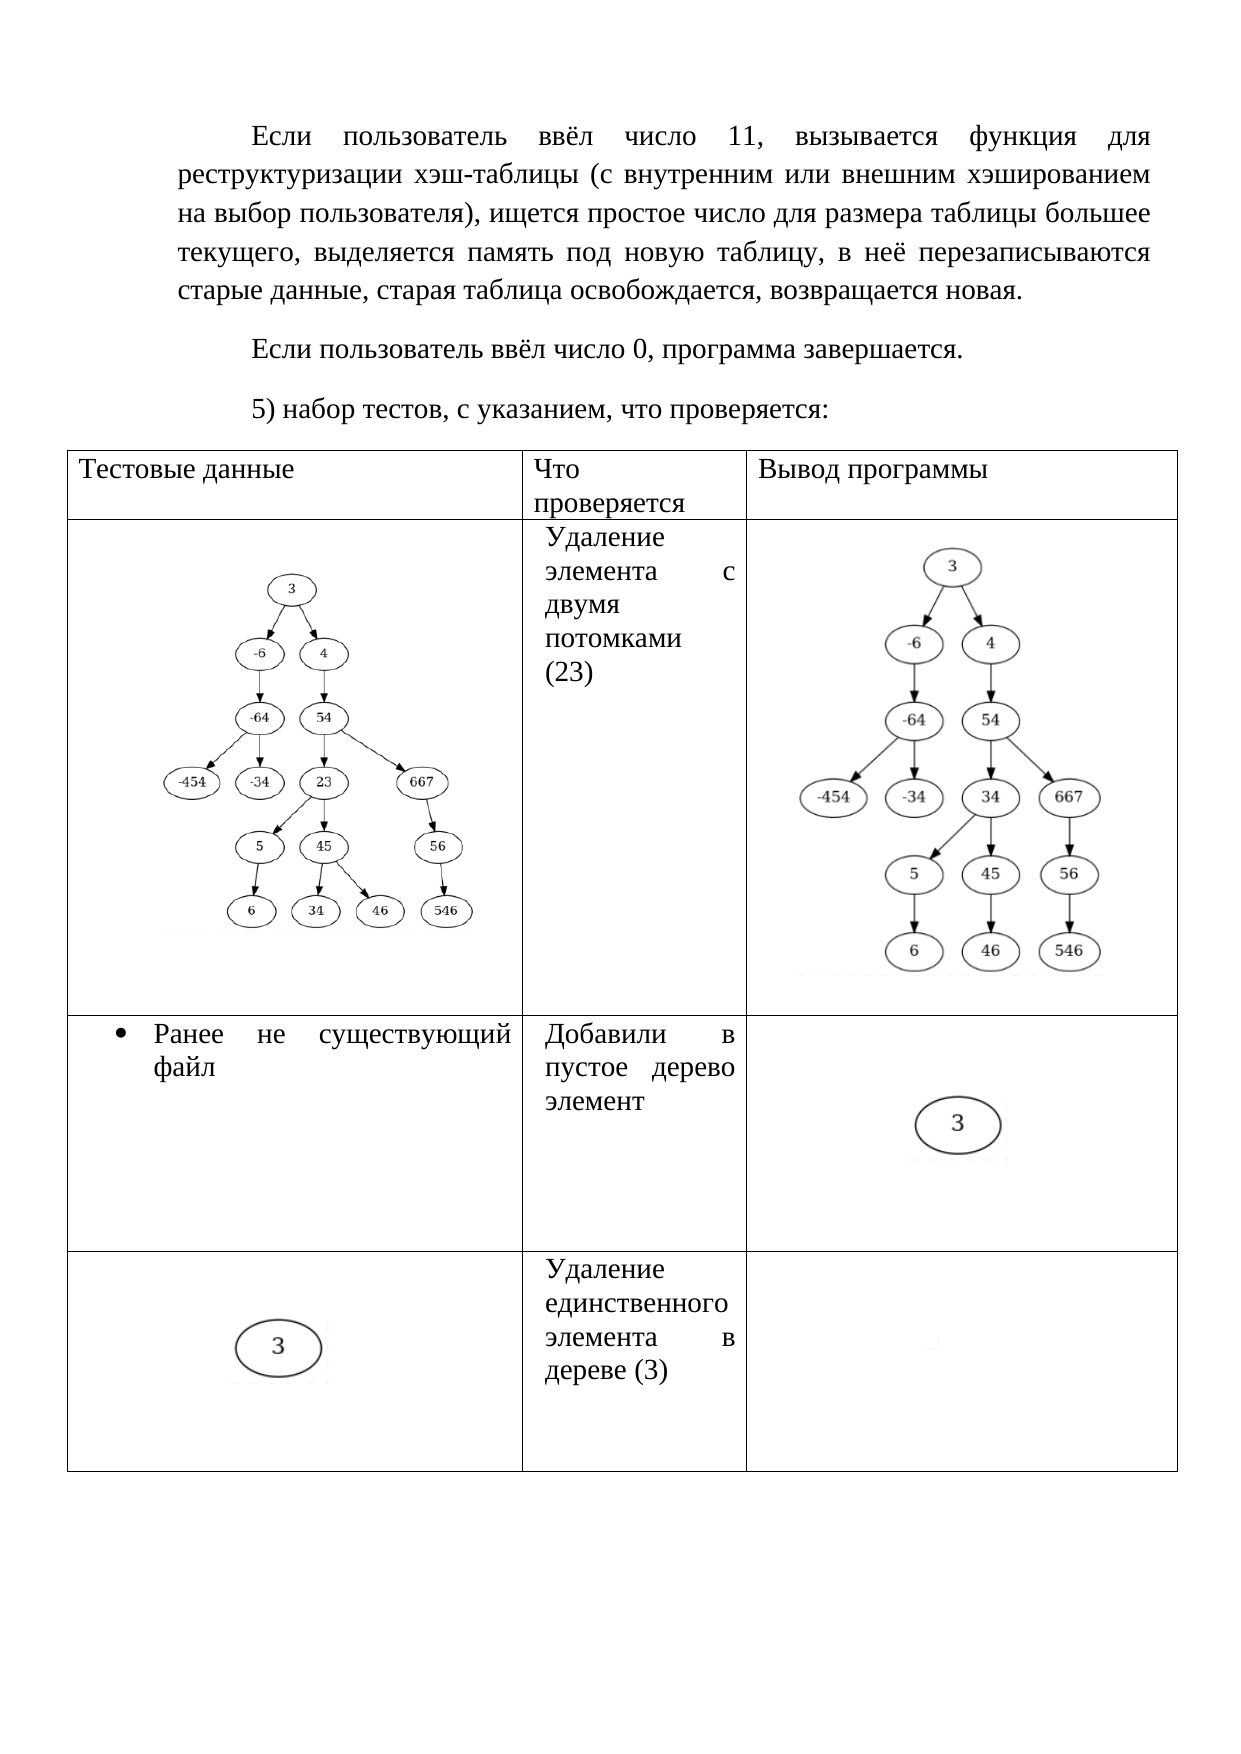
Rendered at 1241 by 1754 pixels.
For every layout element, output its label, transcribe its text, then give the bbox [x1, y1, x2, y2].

picture [156, 1260, 409, 1468]
table_cell [68, 520, 522, 1015]
table_cell Ранее не существующий файл [68, 1016, 522, 1251]
picture [763, 540, 1161, 982]
picture [836, 1036, 1088, 1245]
table_cell [68, 1252, 522, 1471]
picture [789, 1302, 959, 1456]
table_cell [747, 1252, 1177, 1471]
text 5) набор тестов, с указанием, что проверяется: [177, 391, 1152, 424]
table_cell Добавили в пустое дерево элемент [523, 1016, 746, 1251]
picture [83, 544, 507, 939]
table_cell Удаление единственного элемента в дереве (3) [523, 1252, 746, 1471]
table_header Тестовые данные [68, 451, 522, 518]
table_cell Удаление элемента с двумя потомками (23) [523, 520, 746, 1015]
table_header Вывод программы [747, 451, 1177, 518]
table_cell [747, 520, 1177, 1015]
table_header Что проверяется [523, 451, 746, 518]
text Если пользователь ввёл число 11, вызывается функция для реструктуризации хэш-таблицы (с внутренним или внешним хэшированием на выбор пользователя), ищется простое число для размера таблицы большее текущего, выделяется память под новую таблицу, в неё перезаписываются старые данные, старая таблица освобождается, возвращается новая. [177, 118, 1152, 306]
text Если пользователь ввёл число 0, программа завершается. [177, 332, 1152, 365]
table_cell [747, 1016, 1177, 1251]
